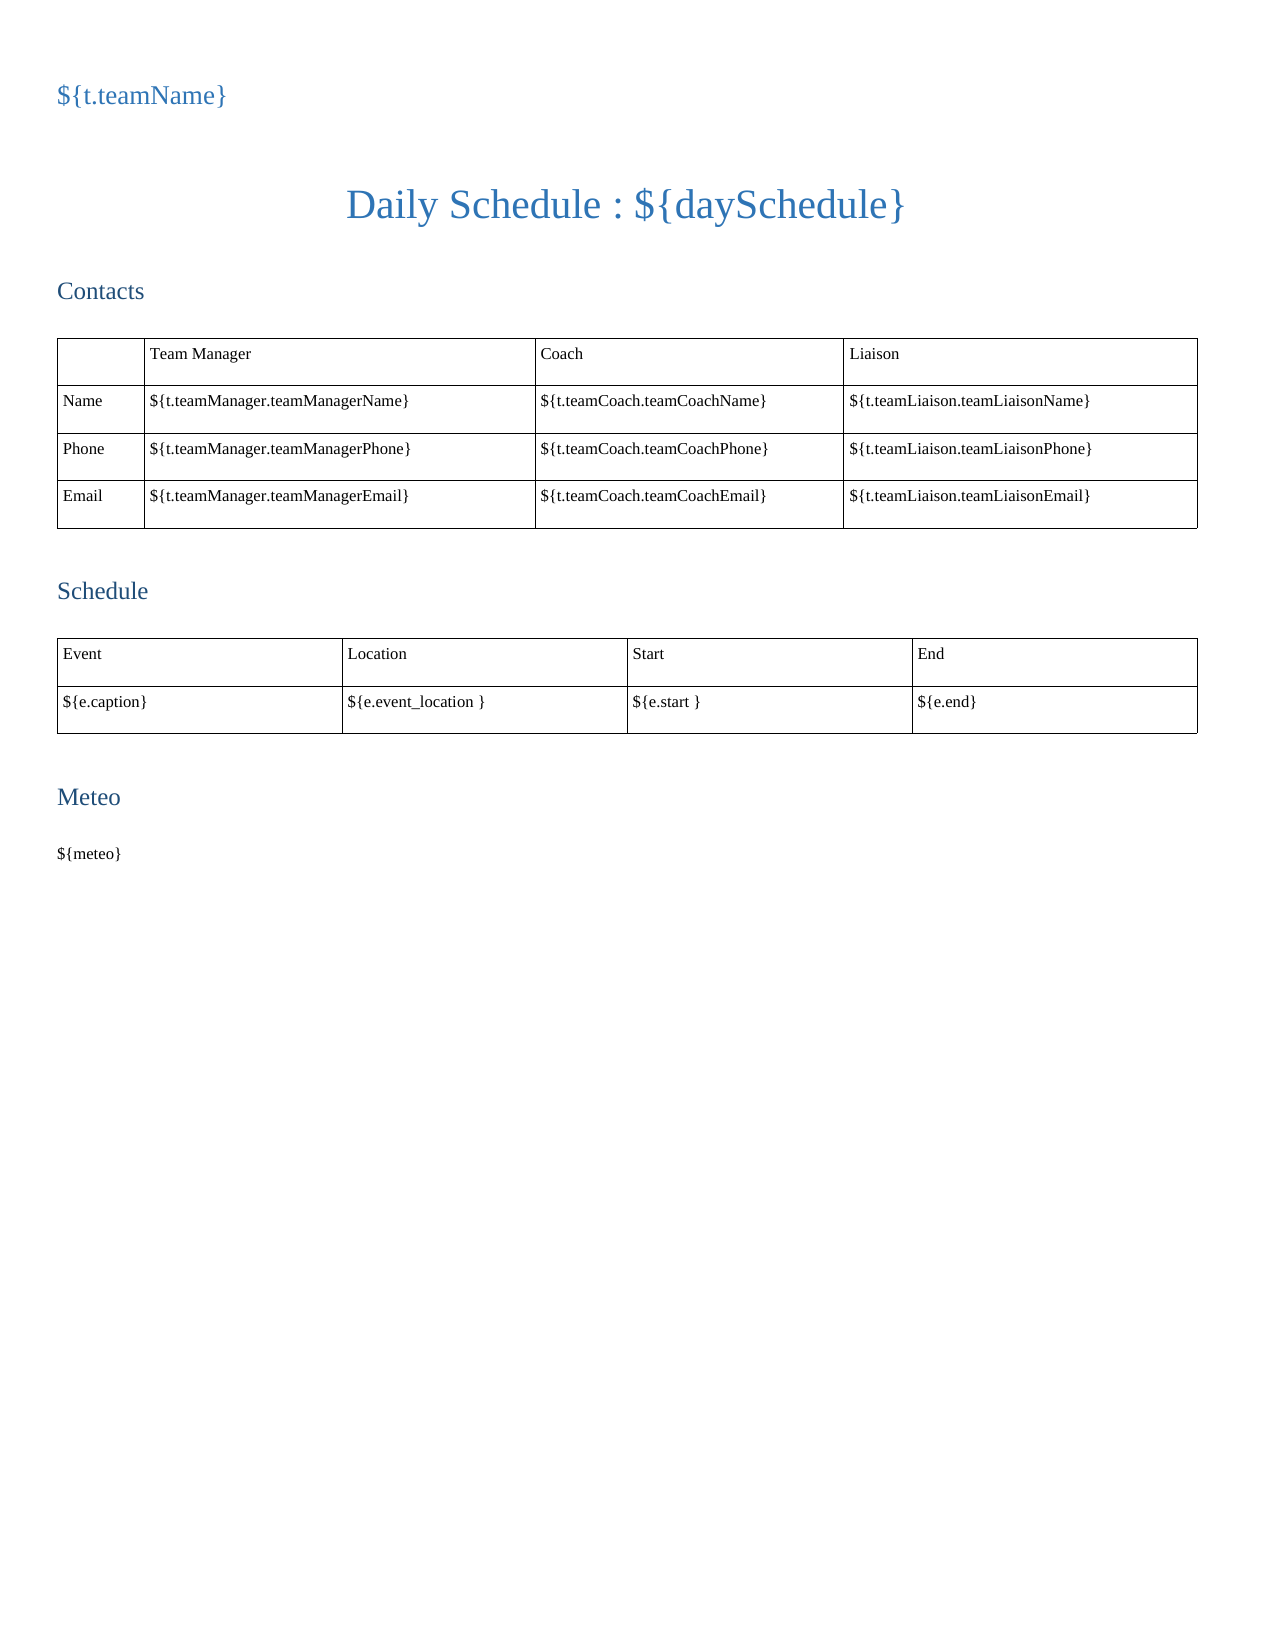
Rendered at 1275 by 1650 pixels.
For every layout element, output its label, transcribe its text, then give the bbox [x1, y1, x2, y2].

table_cell ${t.teamManager.teamManagerPhone} [145, 434, 535, 480]
table_cell Name [58, 386, 144, 433]
table_header Location [343, 639, 627, 686]
table_cell ${t.teamCoach.teamCoachName} [536, 386, 843, 433]
table_cell ${t.teamManager.teamManagerName} [145, 386, 535, 433]
text Daily Schedule : ${daySchedule} [57, 180, 1197, 228]
table_header Coach [536, 339, 843, 385]
text Contacts [57, 276, 1197, 305]
table_header Start [628, 639, 912, 686]
table_cell ${t.teamCoach.teamCoachPhone} [536, 434, 843, 480]
text ${meteo} [57, 843, 1197, 863]
table_header [58, 339, 144, 385]
text Meteo [57, 782, 1197, 811]
table_cell ${t.teamLiaison.teamLiaisonName} [844, 386, 1197, 433]
table_cell ${t.teamLiaison.teamLiaisonPhone} [844, 434, 1197, 480]
table_cell ${t.teamLiaison.teamLiaisonEmail} [844, 481, 1197, 528]
text Schedule [57, 576, 1197, 605]
table_header Team Manager [145, 339, 535, 385]
table_header End [913, 639, 1197, 686]
table_cell ${t.teamManager.teamManagerEmail} [145, 481, 535, 528]
text ${t.teamName} [57, 79, 1197, 110]
table_cell ${t.teamCoach.teamCoachEmail} [536, 481, 843, 528]
table_cell ${e.caption} [58, 687, 342, 733]
table_cell ${e.start } [628, 687, 912, 733]
table_header Event [58, 639, 342, 686]
table_cell Phone [58, 434, 144, 480]
table_cell Email [58, 481, 144, 528]
table_cell ${e.event_location } [343, 687, 627, 733]
table_cell ${e.end} [913, 687, 1197, 733]
table_header Liaison [844, 339, 1197, 385]
